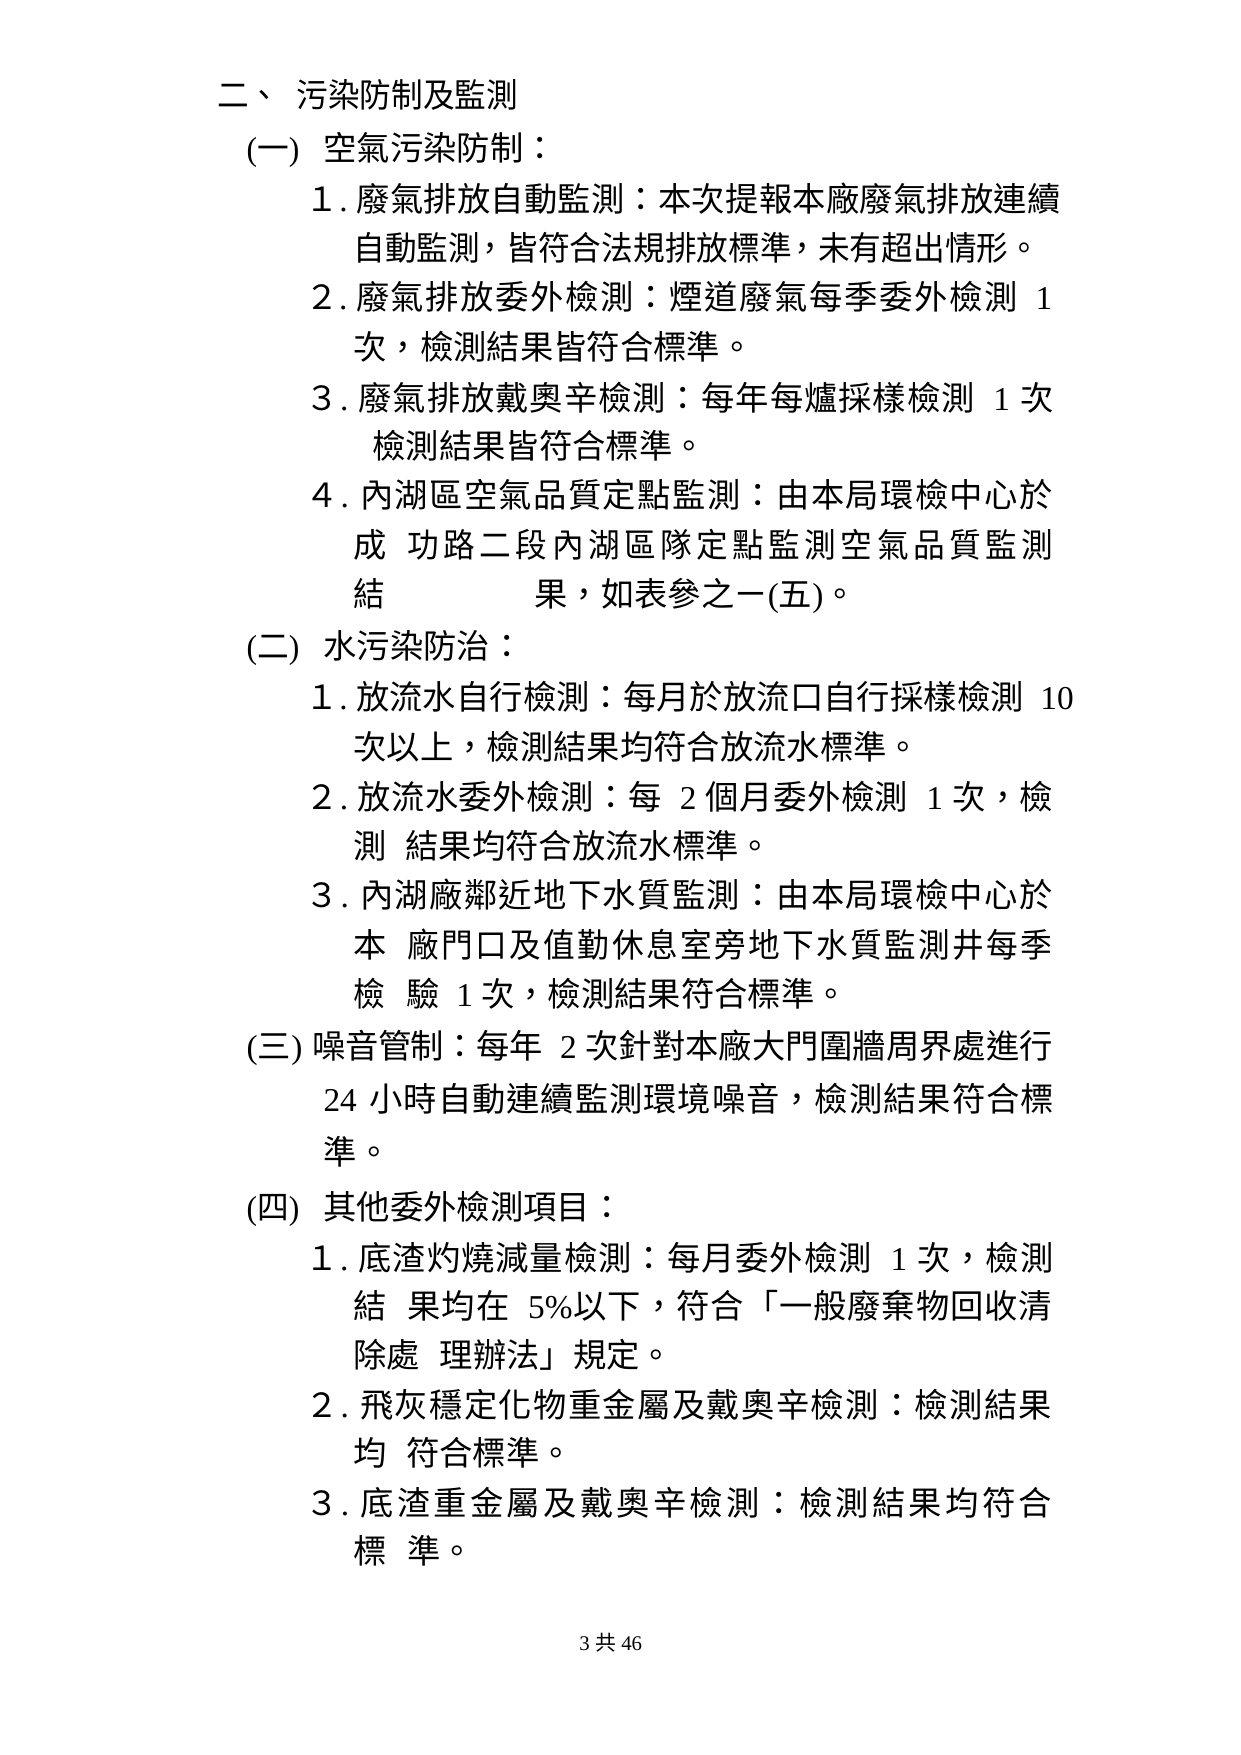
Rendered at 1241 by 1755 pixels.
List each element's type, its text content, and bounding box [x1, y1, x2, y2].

text ２. 飛灰穩定化物重金屬及戴奧辛檢測：檢測結果均 符合標準。 [306, 1378, 1053, 1475]
text ２. 放流水委外檢測：每 2 個月委外檢測 1 次，檢測 結果均符合放流水標準。 [306, 771, 1053, 868]
text 二、 污染防制及監測 [217, 75, 1074, 116]
text (三) 噪音管制：每年 2 次針對本廠大門圍牆周界處進行 24 小時自動連續監測環境噪音，檢測結果符合標 準。 [246, 1020, 1054, 1174]
text ４. 內湖區空氣品質定點監測：由本局環檢中心於成 功路二段內湖區隊定點監測空氣品質監測結 果，如表參之ㄧ(五)。 [306, 469, 1053, 616]
text ３. 廢氣排放戴奧辛檢測：每年每爐採樣檢測 1 次， 檢測結果皆符合標準。 [306, 371, 1054, 468]
text 次，檢測結果皆符合標準。 [353, 321, 1074, 369]
text ３. 內湖廠鄰近地下水質監測：由本局環檢中心於本 廠門口及值勤休息室旁地下水質監測井每季檢 驗 1 次，檢測結果符合標準。 [306, 869, 1053, 1016]
text 次以上，檢測結果均符合放流水標準。 [353, 720, 1074, 769]
text (二) 水污染防治： [246, 620, 1074, 668]
text (四) 其他委外檢測項目： [246, 1181, 1074, 1229]
text １. 廢氣排放自動監測：本次提報本廠廢氣排放連續 自動監測，皆符合法規排放標準，未有超出情形。 [306, 173, 1062, 269]
text ２. 廢氣排放委外檢測：煙道廢氣每季委外檢測 1 [306, 271, 1074, 319]
text １. 底渣灼燒減量檢測：每月委外檢測 1 次，檢測結 果均在 5%以下，符合「一般廢棄物回收清除處 理辦法」規定。 [306, 1232, 1053, 1377]
text (一) 空氣污染防制： [246, 122, 1074, 170]
text ３. 底渣重金屬及戴奧辛檢測：檢測結果均符合標 準。 [306, 1476, 1053, 1573]
text １. 放流水自行檢測：每月於放流口自行採樣檢測 10 [306, 671, 1074, 719]
